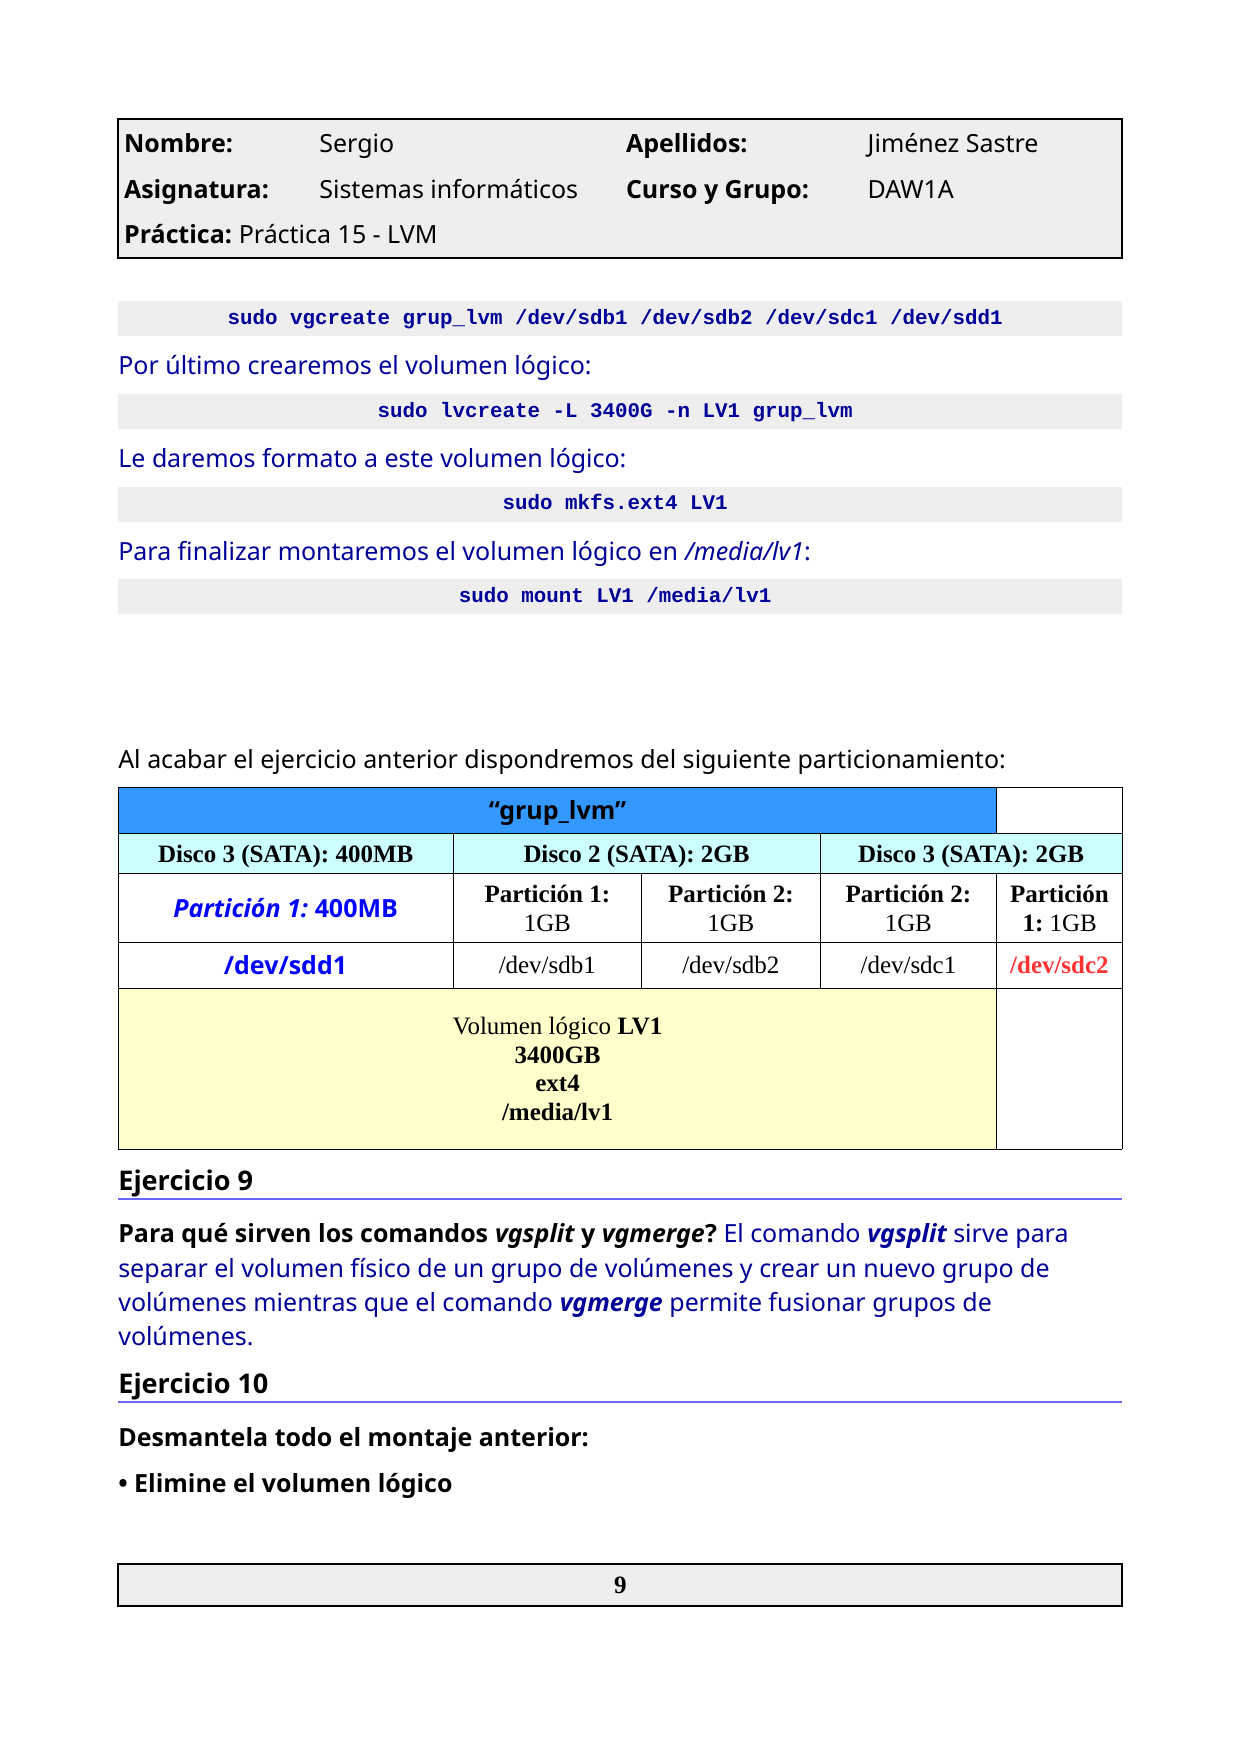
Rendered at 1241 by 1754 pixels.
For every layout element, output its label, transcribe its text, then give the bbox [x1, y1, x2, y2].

table_cell Partición 1: 1GB [454, 874, 641, 942]
text Por último crearemos el volumen lógico: [118, 348, 1122, 382]
text Desmantela todo el montaje anterior: [118, 1419, 1122, 1453]
table_header [118, 1200, 1122, 1216]
table_header [997, 788, 1122, 833]
text Para qué sirven los comandos vgsplit y vgmerge? El comando vgsplit sirve para separar el volumen físico de un grupo de volúmenes y crear un nuevo grupo de volúmenes mientras que el comando vgmerge permite fusionar grupos de volúmenes. [118, 1216, 1122, 1352]
table_cell [997, 1069, 1122, 1109]
table_cell Disco 3 (SATA): 2GB [821, 834, 1122, 873]
table_cell /dev/sdc2 [997, 943, 1122, 988]
table_header sudo vgcreate grup_lvm /dev/sdb1 /dev/sdb2 /dev/sdc1 /dev/sdd1 [118, 301, 1122, 336]
text Ejercicio 10 [118, 1364, 1122, 1401]
table_cell [997, 1109, 1122, 1149]
table_cell Partición 2: 1GB [642, 874, 820, 942]
table_cell /dev/sdc1 [821, 943, 996, 988]
table_cell Volumen lógico LV1 3400GB ext4 /media/lv1 [119, 989, 996, 1149]
table_cell [997, 989, 1122, 1028]
table_header sudo mount LV1 /media/lv1 [118, 579, 1122, 614]
table_cell Partición 1: 400MB [119, 874, 453, 942]
table_header sudo lvcreate -L 3400G -n LV1 grup_lvm [118, 394, 1122, 429]
text Al acabar el ejercicio anterior dispondremos del siguiente particionamiento: [118, 741, 1122, 775]
table_cell /dev/sdd1 [119, 943, 453, 988]
text • Elimine el volumen lógico [118, 1465, 1122, 1499]
table_cell Disco 3 (SATA): 400MB [119, 834, 453, 873]
table_cell /dev/sdb1 [454, 943, 641, 988]
table_cell Disco 2 (SATA): 2GB [454, 834, 820, 873]
table_header “grup_lvm” [119, 788, 996, 833]
table_header [118, 1403, 1122, 1419]
table_cell /dev/sdb2 [642, 943, 820, 988]
text Ejercicio 9 [118, 1161, 1122, 1198]
table_header sudo mkfs.ext4 LV1 [118, 487, 1122, 522]
text Para finalizar montaremos el volumen lógico en /media/lv1: [118, 533, 1122, 567]
table_cell Partición 2: 1GB [821, 874, 996, 942]
table_cell Partición 1: 1GB [997, 874, 1122, 942]
table_cell [997, 1028, 1122, 1068]
text Le daremos formato a este volumen lógico: [118, 441, 1122, 475]
